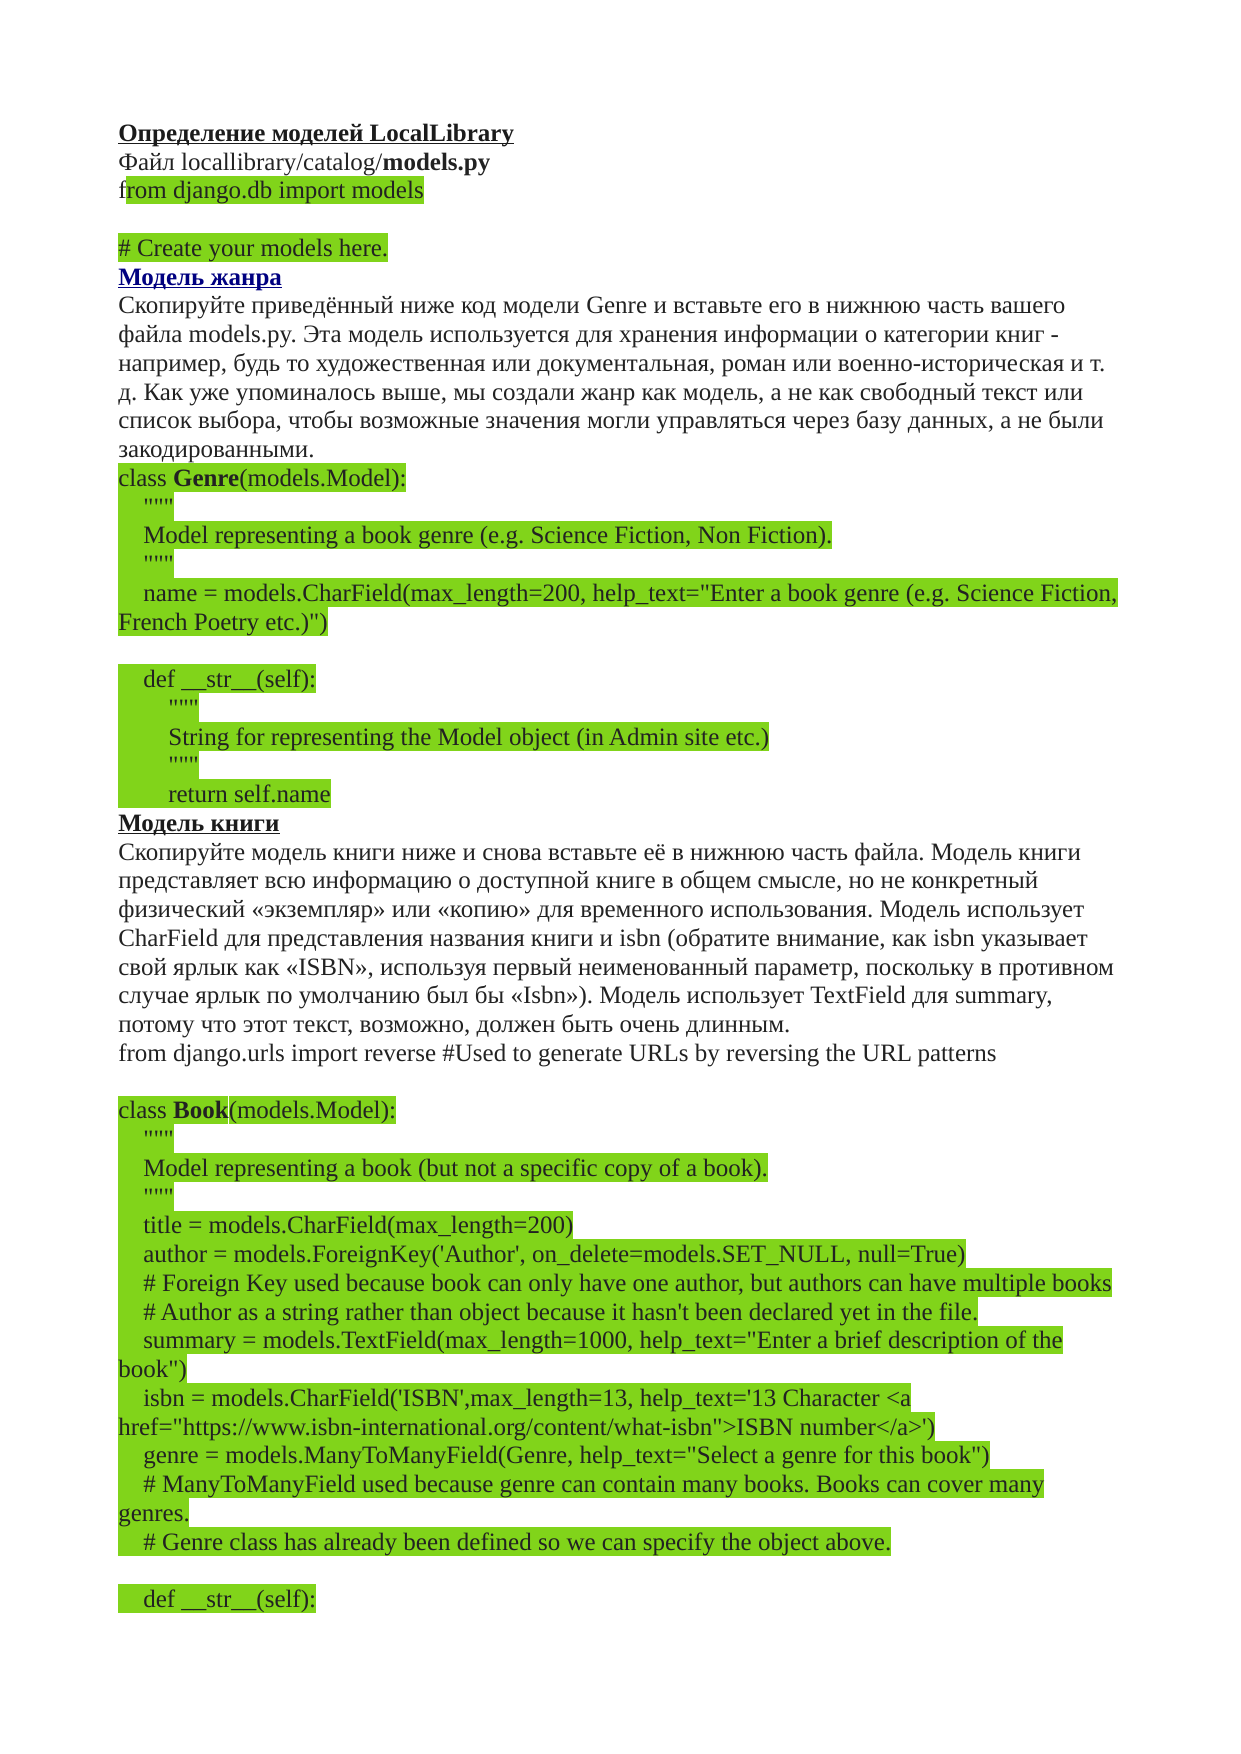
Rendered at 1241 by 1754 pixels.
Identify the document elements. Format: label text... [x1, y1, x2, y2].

text """ [118, 1182, 1122, 1211]
text """ [118, 693, 1122, 722]
text # ManyToManyField used because genre can contain many books. Books can cover many genres. [118, 1469, 1122, 1527]
text Model representing a book genre (e.g. Science Fiction, Non Fiction). [118, 521, 1122, 549]
text summary = models.TextField(max_length=1000, help_text="Enter a brief description of the book") [118, 1326, 1122, 1383]
text Скопируйте приведённый ниже код модели Genre и вставьте его в нижнюю часть вашего файла models.py. Эта модель используется для хранения информации о категории книг - например, будь то художественная или документальная, роман или военно-историческая и т. д. Как уже упоминалось выше, мы создали жанр как модель, а не как свободный текст или список выбора, чтобы возможные значения могли управляться через базу данных, а не были закодированными. [118, 291, 1122, 463]
text # Author as a string rather than object because it hasn't been declared yet in the file. [118, 1297, 1122, 1326]
text String for representing the Model object (in Admin site etc.) [118, 722, 1122, 751]
text return self.name [118, 779, 1122, 808]
text def __str__(self): [118, 664, 1122, 693]
text Модель жанра [118, 262, 1122, 291]
text author = models.ForeignKey('Author', on_delete=models.SET_NULL, null=True) [118, 1239, 1122, 1268]
text class Book(models.Model): [118, 1096, 1122, 1124]
text """ [118, 492, 1122, 521]
text name = models.CharField(max_length=200, help_text="Enter a book genre (e.g. Science Fiction, French Poetry etc.)") [118, 578, 1122, 636]
text from django.urls import reverse #Used to generate URLs by reversing the URL patterns [118, 1038, 1122, 1067]
text """ [118, 549, 1122, 578]
subtitle Модель книги [118, 808, 1122, 837]
text class Genre(models.Model): [118, 463, 1122, 492]
text """ [118, 751, 1122, 779]
text # Foreign Key used because book can only have one author, but authors can have multiple books [118, 1268, 1122, 1297]
text # Genre class has already been defined so we can specify the object above. [118, 1527, 1122, 1556]
text isbn = models.CharField('ISBN',max_length=13, help_text='13 Character <a href="https://www.isbn-international.org/content/what-isbn">ISBN number</a>') [118, 1383, 1122, 1441]
text # Create your models here. [118, 233, 1122, 262]
text Model representing a book (but not a specific copy of a book). [118, 1153, 1122, 1182]
text from django.db import models [118, 176, 1122, 204]
text genre = models.ManyToManyField(Genre, help_text="Select a genre for this book") [118, 1441, 1122, 1469]
text title = models.CharField(max_length=200) [118, 1211, 1122, 1239]
subtitle Определение моделей LocalLibrary [118, 118, 1122, 147]
text Скопируйте модель книги ниже и снова вставьте её в нижнюю часть файла. Модель книги представляет всю информацию о доступной книге в общем смысле, но не конкретный физический «экземпляр» или «копию» для временного использования. Модель использует CharField для представления названия книги и isbn (обратите внимание, как isbn указывает свой ярлык как «ISBN», используя первый неименованный параметр, поскольку в противном случае ярлык по умолчанию был бы «Isbn»). Модель использует TextField для summary, потому что этот текст, возможно, должен быть очень длинным. [118, 837, 1122, 1038]
text """ [118, 1124, 1122, 1153]
text Файл locallibrary/catalog/models.py [118, 147, 1122, 176]
text def __str__(self): [118, 1584, 1122, 1613]
